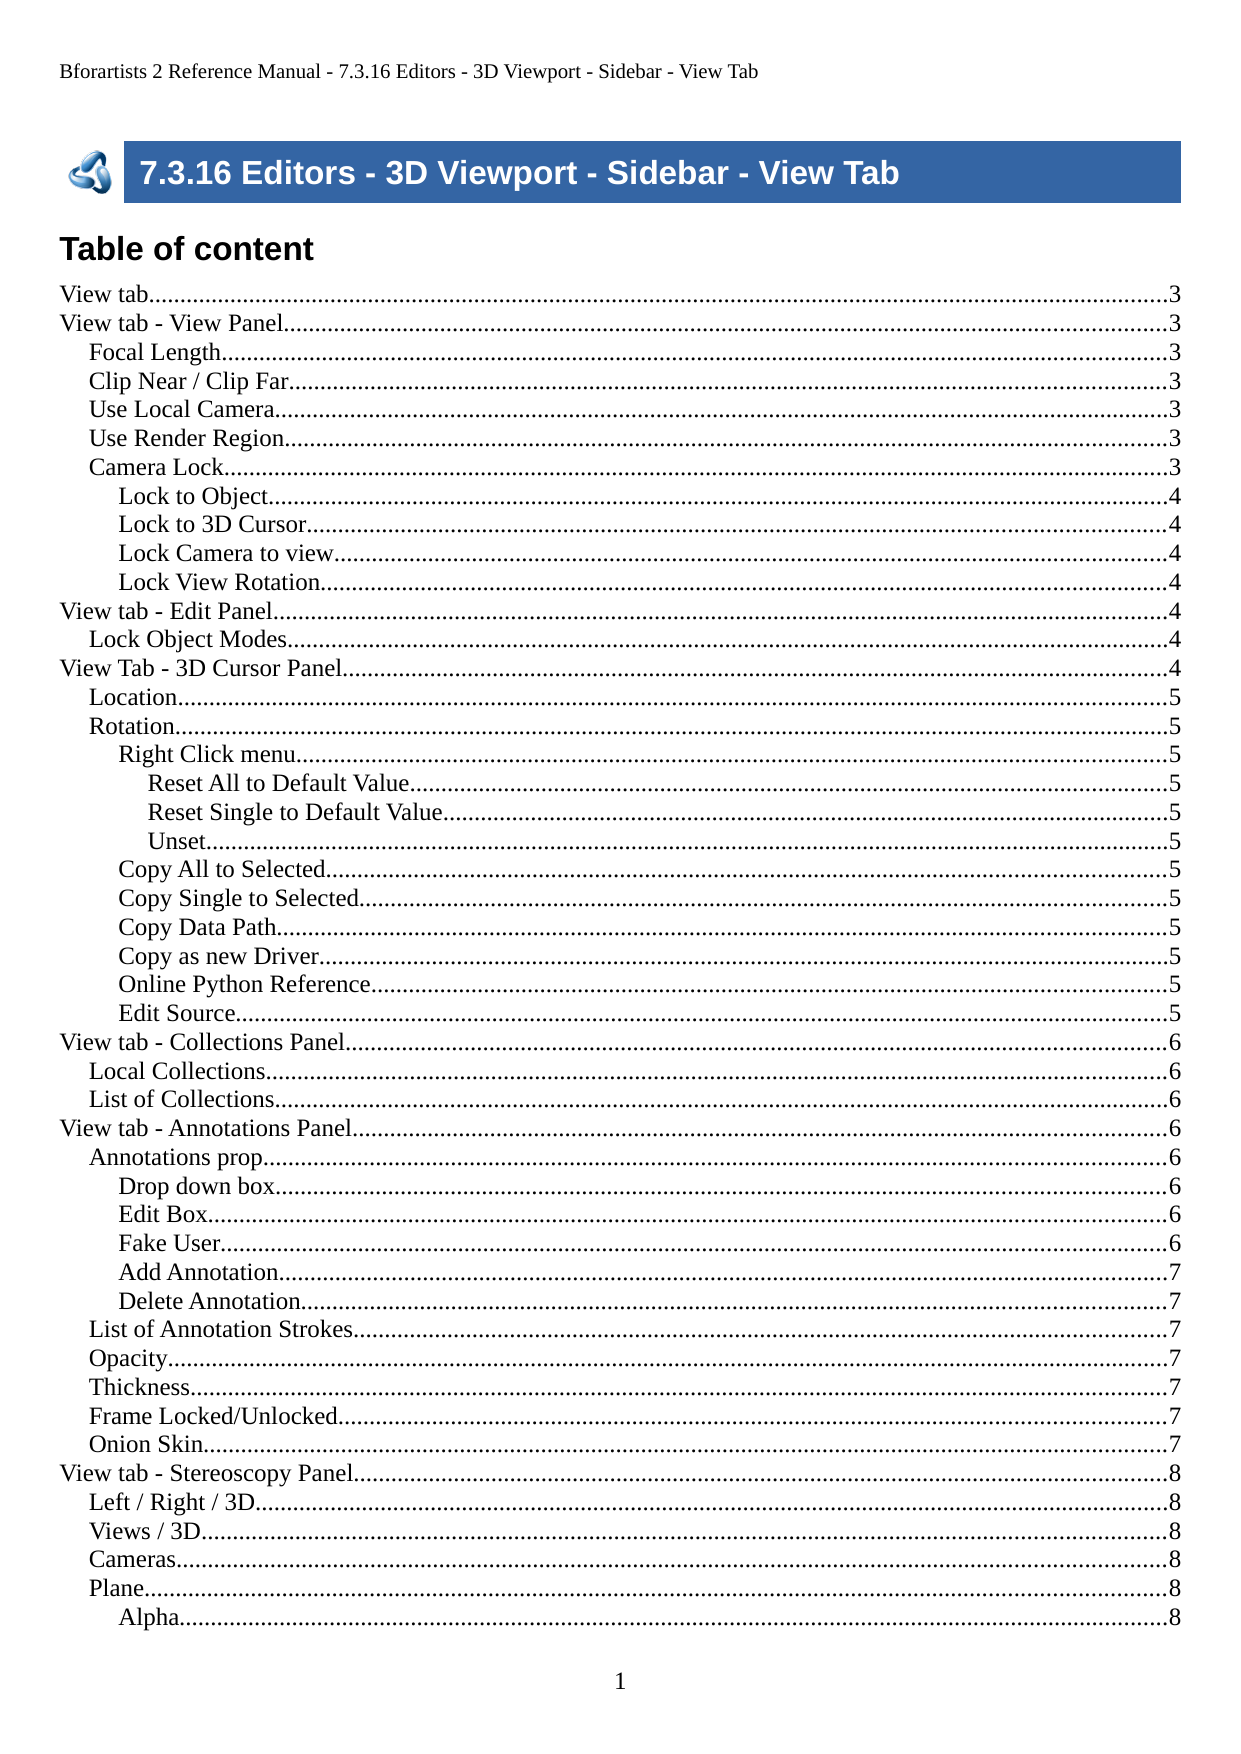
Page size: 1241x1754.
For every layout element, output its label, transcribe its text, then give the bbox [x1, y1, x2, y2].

text Clip Near / Clip Far 3 [88, 366, 1181, 394]
text Lock Camera to view 4 [118, 538, 1181, 567]
text Location 5 [88, 682, 1181, 711]
text Right Click menu 5 [118, 739, 1181, 768]
text List of Annotation Strokes 7 [88, 1314, 1181, 1343]
text Use Render Region 3 [88, 423, 1181, 452]
text Frame Locked/Unlocked 7 [88, 1401, 1181, 1429]
text Add Annotation 7 [118, 1257, 1181, 1286]
text Delete Annotation 7 [118, 1286, 1181, 1314]
text Rotation 5 [88, 711, 1181, 739]
text List of Collections 6 [88, 1084, 1181, 1113]
text Fake User 6 [118, 1228, 1181, 1257]
text Online Python Reference 5 [118, 969, 1181, 998]
text Focal Length 3 [88, 337, 1181, 366]
text Reset All to Default Value 5 [147, 768, 1181, 797]
text Opacity 7 [88, 1343, 1181, 1372]
text Lock Object Modes 4 [88, 624, 1181, 653]
text View tab - Collections Panel 6 [59, 1027, 1181, 1056]
text Views / 3D 8 [88, 1516, 1181, 1544]
picture [65, 147, 114, 197]
text Alpha 8 [118, 1602, 1181, 1631]
text Camera Lock 3 [88, 452, 1181, 481]
text Use Local Camera 3 [88, 394, 1181, 423]
text Thickness 7 [88, 1372, 1181, 1401]
text Copy Single to Selected 5 [118, 883, 1181, 912]
text View tab - View Panel 3 [59, 308, 1181, 337]
text View Tab - 3D Cursor Panel 4 [59, 653, 1181, 682]
text View tab - Edit Panel 4 [59, 596, 1181, 624]
text View tab 3 [59, 279, 1181, 308]
text Plane 8 [88, 1573, 1181, 1602]
text Cameras 8 [88, 1544, 1181, 1573]
text Onion Skin 7 [88, 1429, 1181, 1458]
text Drop down box 6 [118, 1171, 1181, 1199]
text Copy Data Path 5 [118, 912, 1181, 941]
text Copy as new Driver 5 [118, 941, 1181, 969]
text View tab - Stereoscopy Panel 8 [59, 1458, 1181, 1487]
text Unset 5 [147, 826, 1181, 854]
text Reset Single to Default Value 5 [147, 797, 1181, 826]
text Left / Right / 3D 8 [88, 1487, 1181, 1516]
text Local Collections 6 [88, 1056, 1181, 1084]
table_header [59, 141, 124, 203]
subtitle Table of content [59, 228, 1181, 267]
table_header 7.3.16 Editors - 3D Viewport - Sidebar - View Tab [124, 141, 1181, 203]
text Lock to 3D Cursor 4 [118, 509, 1181, 538]
text Annotations prop 6 [88, 1142, 1181, 1171]
text Edit Source 5 [118, 998, 1181, 1027]
text Lock View Rotation 4 [118, 567, 1181, 596]
text Copy All to Selected 5 [118, 854, 1181, 883]
text Lock to Object 4 [118, 481, 1181, 509]
text Edit Box 6 [118, 1199, 1181, 1228]
text View tab - Annotations Panel 6 [59, 1113, 1181, 1142]
